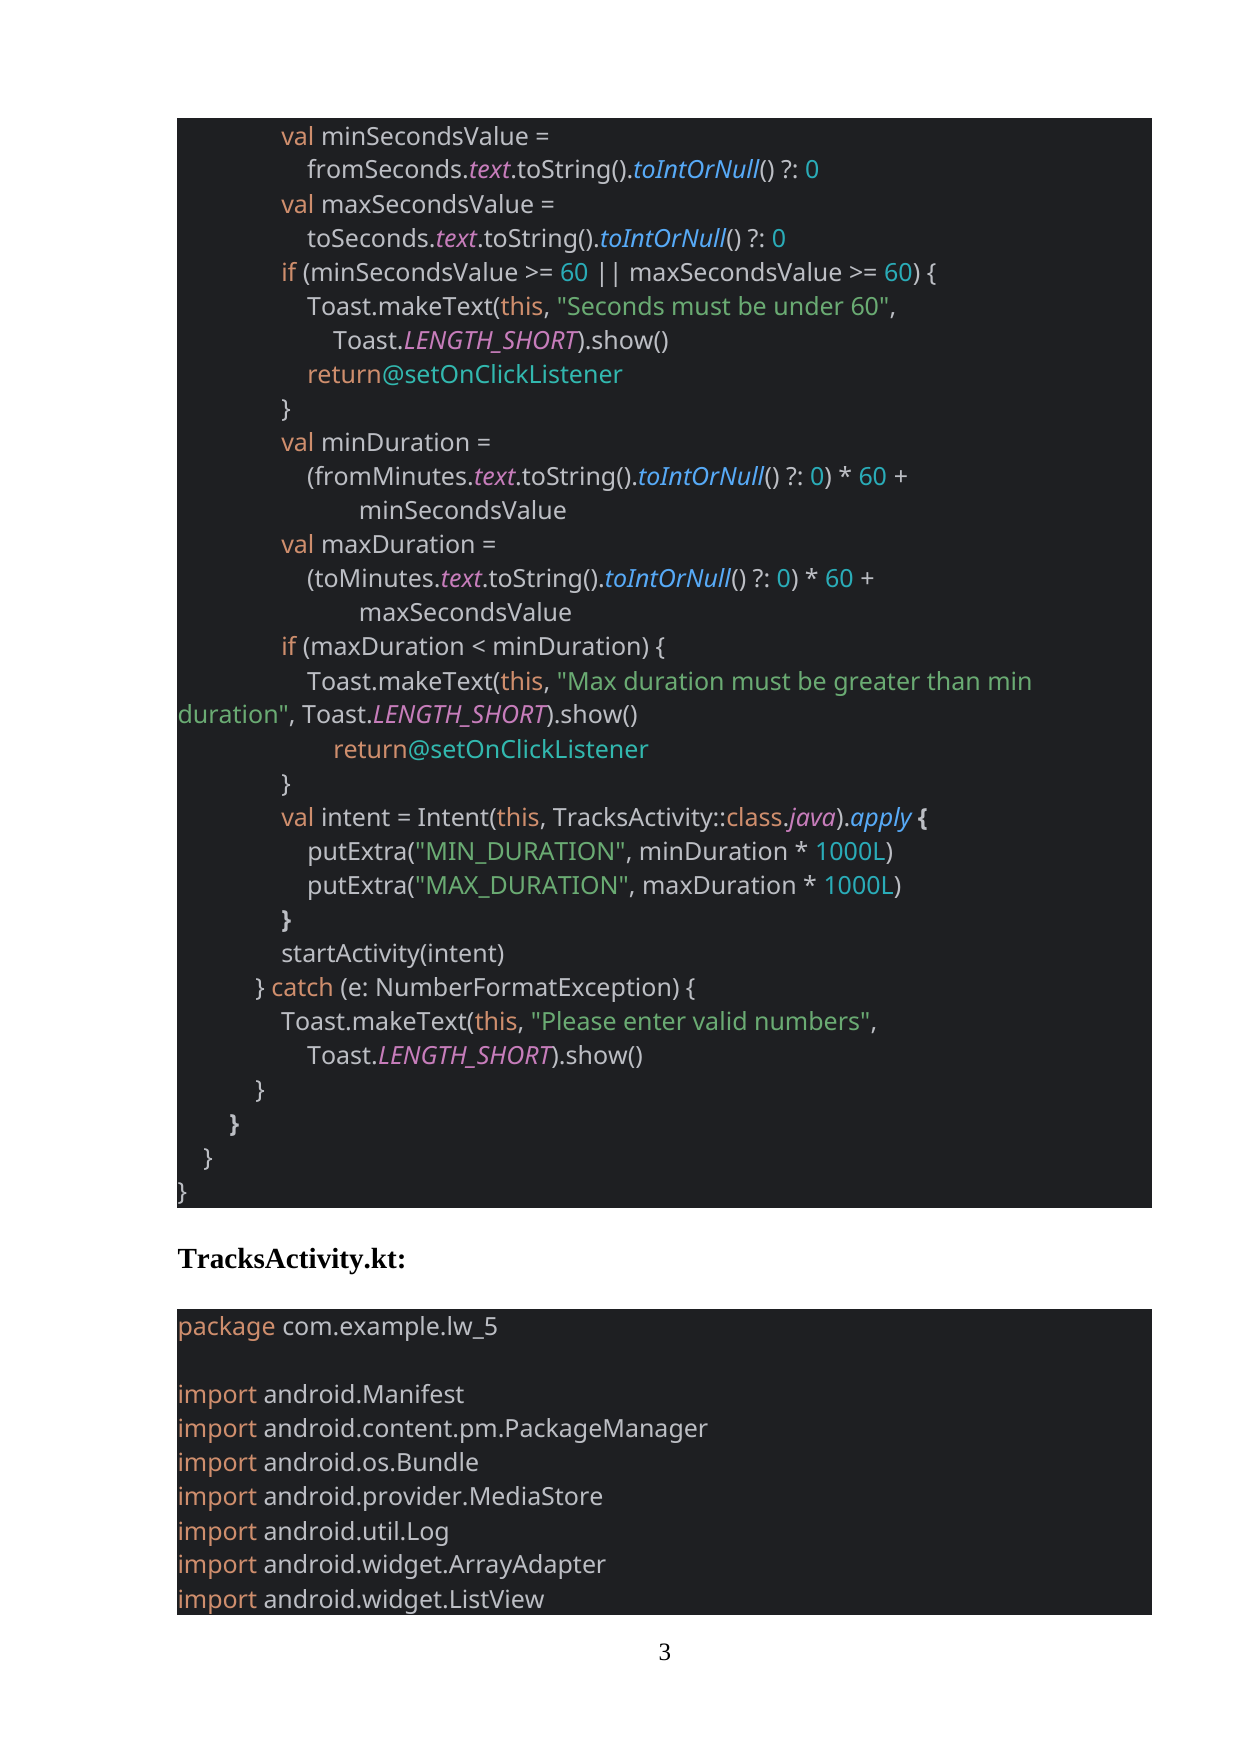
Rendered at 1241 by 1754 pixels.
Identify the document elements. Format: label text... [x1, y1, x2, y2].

text TracksActivity.kt: [177, 1242, 1152, 1275]
text val minSecondsValue = fromSeconds.text.toString().toIntOrNull() ?: 0 val maxSecondsValue = toSeconds.text.toString().toIntOrNull() ?: 0 if (minSecondsValue >= 60 || maxSecondsValue >= 60) { Toast.makeText(this, "Seconds must be under 60", Toast.LENGTH_SHORT).show() return@setOnClickListener } val minDuration = (fromMinutes.text.toString().toIntOrNull() ?: 0) * 60 + minSecondsValue val maxDuration = (toMinutes.text.toString().toIntOrNull() ?: 0) * 60 + maxSecondsValue if (maxDuration < minDuration) { Toast.makeText(this, "Max duration must be greater than min duration", Toast.LENGTH_SHORT).show() return@setOnClickListener } val intent = Intent(this, TracksActivity::class.java).apply { putExtra("MIN_DURATION", minDuration * 1000L) putExtra("MAX_DURATION", maxDuration * 1000L) } startActivity(intent) } catch (e: NumberFormatException) { Toast.makeText(this, "Please enter valid numbers", Toast.LENGTH_SHORT).show() } } } } [177, 118, 1152, 1208]
text package com.example.lw_5 import android.Manifest import android.content.pm.PackageManager import android.os.Bundle import android.provider.MediaStore import android.util.Log import android.widget.ArrayAdapter import android.widget.ListView [177, 1309, 1152, 1615]
